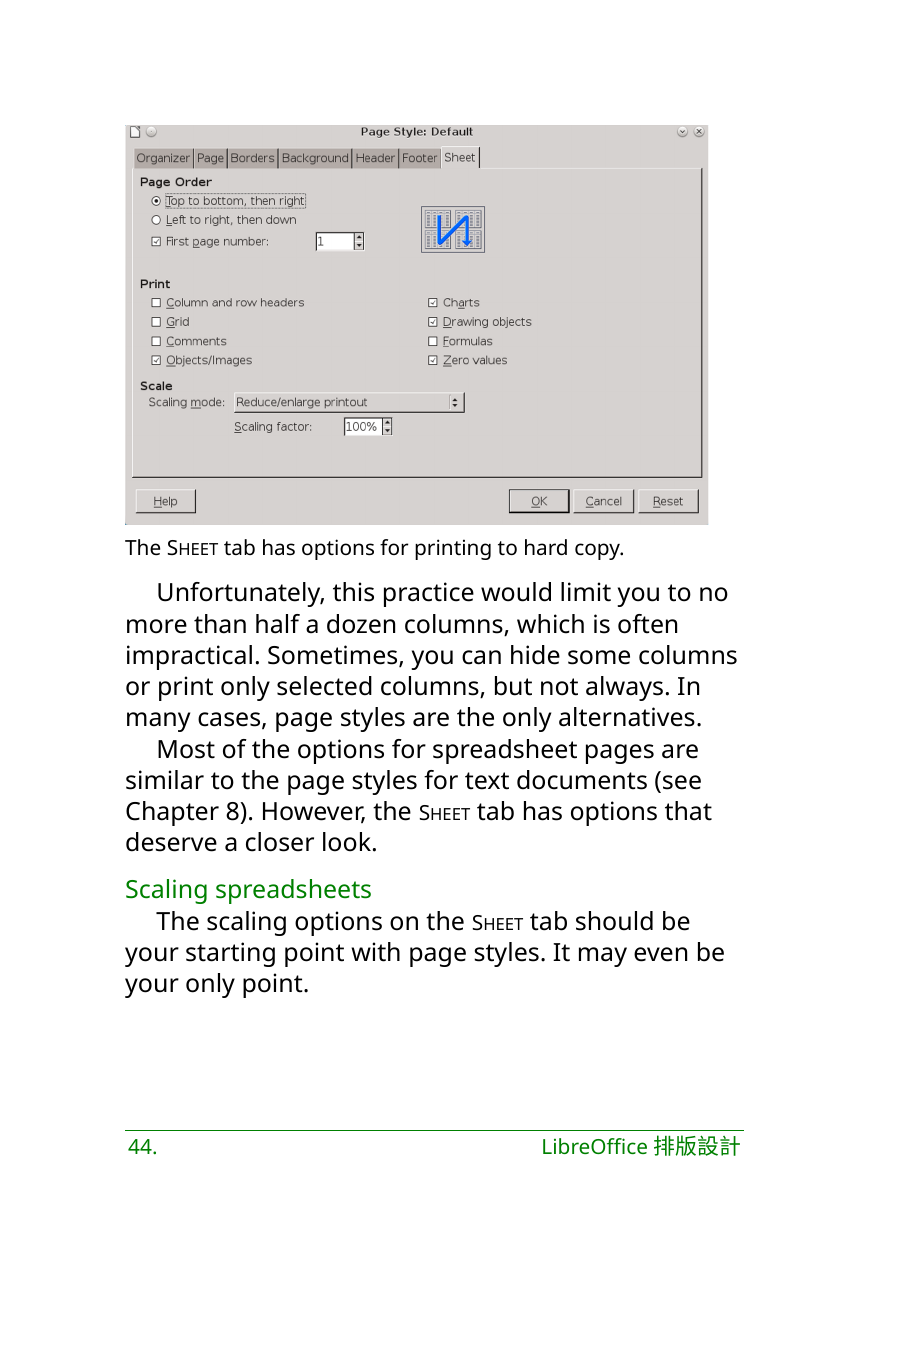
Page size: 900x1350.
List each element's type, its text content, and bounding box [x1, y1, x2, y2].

subtitle Scaling spreadsheets [125, 874, 744, 905]
text The scaling options on the Sheet tab should be your starting point with page styles. It may even be your only point. [125, 905, 744, 999]
text Unfortunately, this practice would limit you to no more than half a dozen columns, which is often impractical. Sometimes, you can hide some columns or print only selected columns, but not always. In many cases, page styles are the only alternatives. [125, 577, 744, 733]
text Most of the options for spreadsheet pages are similar to the page styles for text documents (see Chapter 8). However, the Sheet tab has options that deserve a closer look. [125, 733, 744, 858]
table_cell The Sheet tab has options for printing to hard copy. [125, 526, 744, 561]
table_header [125, 125, 744, 526]
picture [125, 125, 709, 525]
